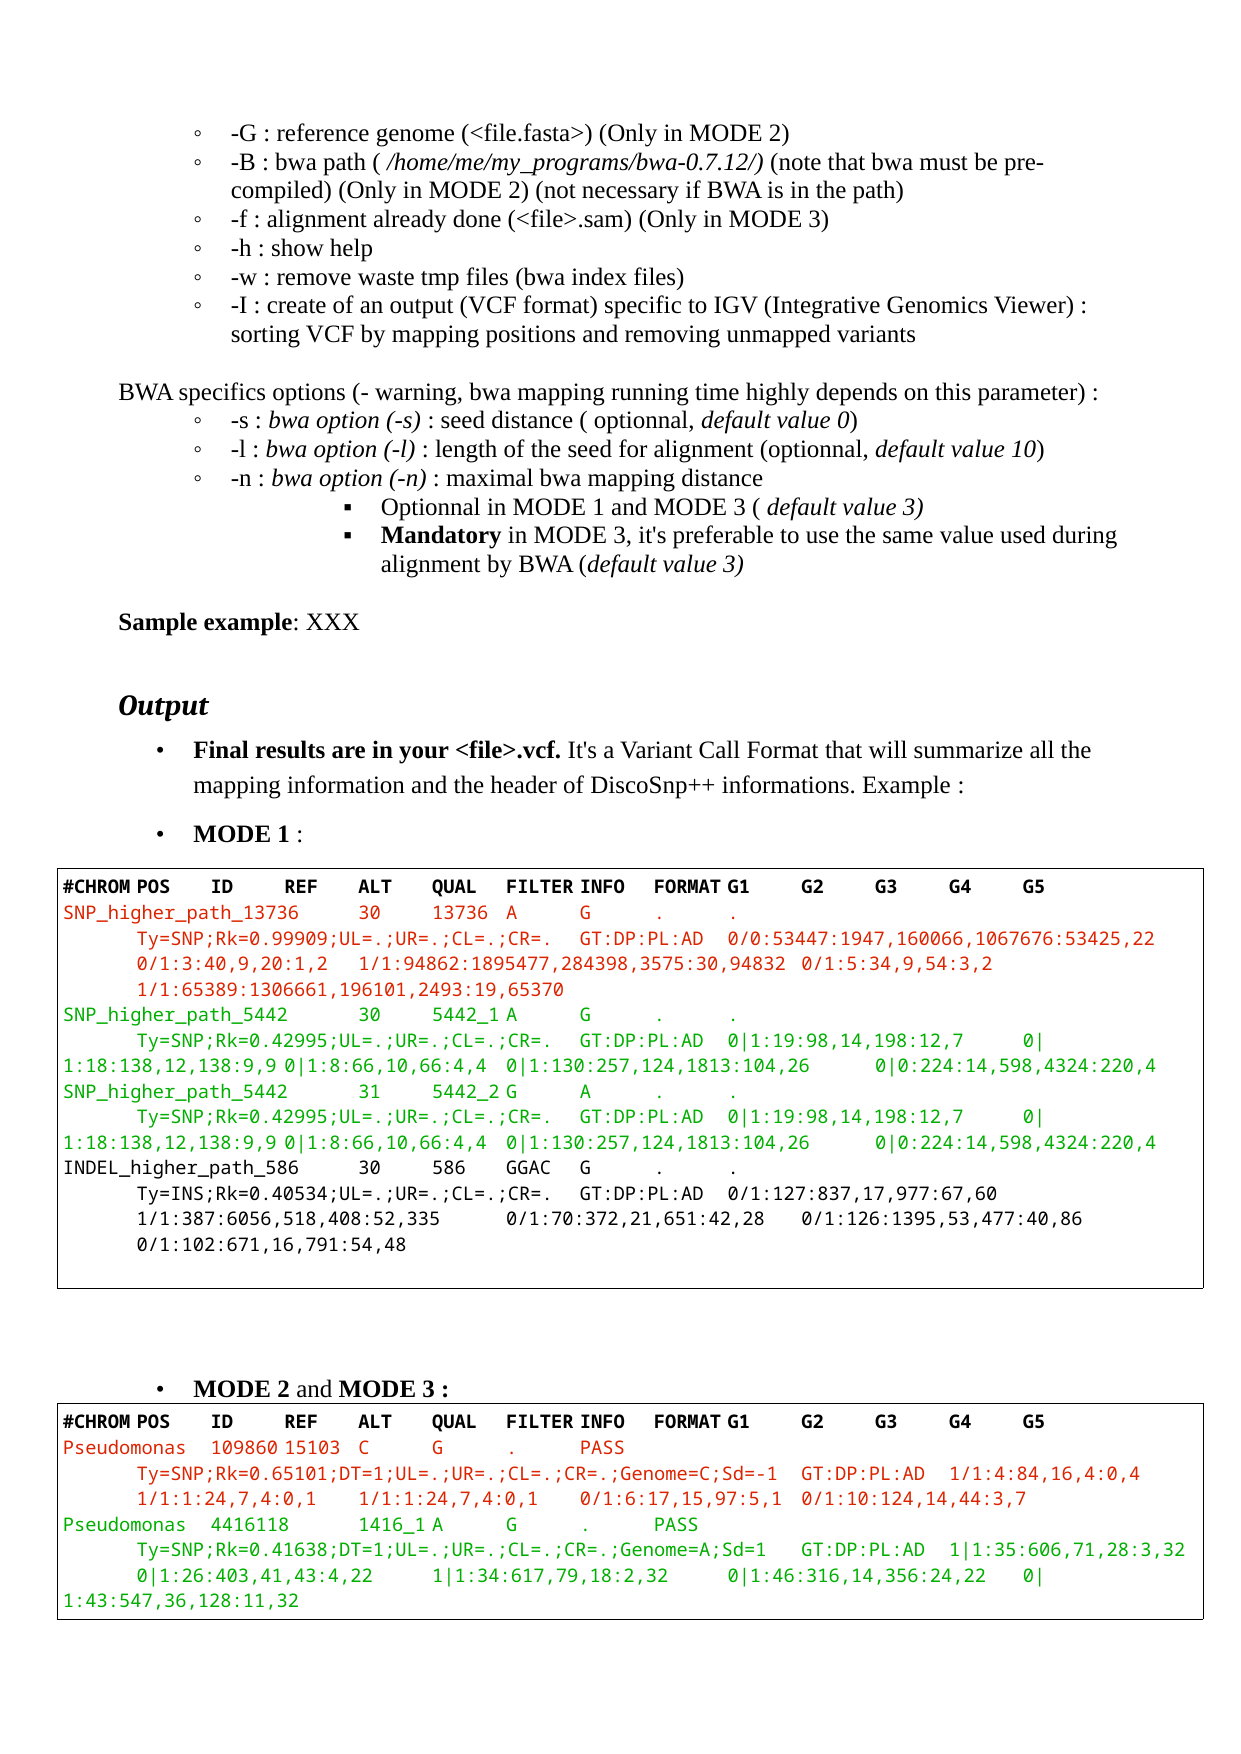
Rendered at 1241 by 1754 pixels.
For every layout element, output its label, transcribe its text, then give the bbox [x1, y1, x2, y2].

list Sample example: XXX [81, 607, 1122, 636]
subtitle Output [118, 689, 1122, 723]
list MODE 1 : [156, 819, 1122, 848]
list -s : bwa option (-s) : seed distance ( optionnal, default value 0) [193, 406, 1122, 434]
list Optionnal in MODE 1 and MODE 3 ( default value 3) [343, 492, 1122, 521]
list MODE 2 and MODE 3 : [156, 1374, 1122, 1403]
table_header #CHROM POS ID REF ALT QUAL FILTER INFO FORMAT G1 G2 G3 G4 G5 Pseudomonas 109860 15103 C G . PASS Ty=SNP;Rk=0.65101;DT=1;UL=.;UR=.;CL=.;CR=.;Genome=C;Sd=-1 GT:DP:PL:AD 1/1:4:84,16,4:0,4 1/1:1:24,7,4:0,1 1/1:1:24,7,4:0,1 0/1:6:17,15,97:5,1 0/1:10:124,14,44:3,7 Pseudomonas 4416118 1416_1 A G . PASS Ty=SNP;Rk=0.41638;DT=1;UL=.;UR=.;CL=.;CR=.;Genome=A;Sd=1 GT:DP:PL:AD 1|1:35:606,71,28:3,32 0|1:26:403,41,43:4,22 1|1:34:617,79,18:2,32 0|1:46:316,14,356:24,22 0|1:43:547,36,128:11,32 [58, 1404, 1203, 1619]
list -B : bwa path ( /home/me/my_programs/bwa-0.7.12/) (note that bwa must be pre-compiled) (Only in MODE 2) (not necessary if BWA is in the path) [193, 147, 1122, 204]
list -I : create of an output (VCF format) specific to IGV (Integrative Genomics Viewer) : sorting VCF by mapping positions and removing unmapped variants [193, 291, 1122, 348]
list -l : bwa option (-l) : length of the seed for alignment (optionnal, default value 10) [193, 434, 1122, 463]
list -w : remove waste tmp files (bwa index files) [193, 262, 1122, 291]
list -h : show help [193, 233, 1122, 262]
list -n : bwa option (-n) : maximal bwa mapping distance [193, 463, 1122, 492]
list -G : reference genome (<file.fasta>) (Only in MODE 2) [193, 118, 1122, 147]
list Mandatory in MODE 3, it's preferable to use the same value used during alignment by BWA (default value 3) [343, 521, 1122, 607]
list Final results are in your <file>.vcf. It's a Variant Call Format that will summarize all the mapping information and the header of DiscoSnp++ informations. Example : [156, 735, 1122, 799]
table_header #CHROM POS ID REF ALT QUAL FILTER INFO FORMAT G1 G2 G3 G4 G5 SNP_higher_path_13736 30 13736 A G . . Ty=SNP;Rk=0.99909;UL=.;UR=.;CL=.;CR=. GT:DP:PL:AD 0/0:53447:1947,160066,1067676:53425,22 0/1:3:40,9,20:1,2 1/1:94862:1895477,284398,3575:30,94832 0/1:5:34,9,54:3,2 1/1:65389:1306661,196101,2493:19,65370 SNP_higher_path_5442 30 5442_1 A G . . Ty=SNP;Rk=0.42995;UL=.;UR=.;CL=.;CR=. GT:DP:PL:AD 0|1:19:98,14,198:12,7 0|1:18:138,12,138:9,9 0|1:8:66,10,66:4,4 0|1:130:257,124,1813:104,26 0|0:224:14,598,4324:220,4 SNP_higher_path_5442 31 5442_2 G A . . Ty=SNP;Rk=0.42995;UL=.;UR=.;CL=.;CR=. GT:DP:PL:AD 0|1:19:98,14,198:12,7 0|1:18:138,12,138:9,9 0|1:8:66,10,66:4,4 0|1:130:257,124,1813:104,26 0|0:224:14,598,4324:220,4 INDEL_higher_path_586 30 586 GGAC G . . Ty=INS;Rk=0.40534;UL=.;UR=.;CL=.;CR=. GT:DP:PL:AD 0/1:127:837,17,977:67,60 1/1:387:6056,518,408:52,335 0/1:70:372,21,651:42,28 0/1:126:1395,53,477:40,86 0/1:102:671,16,791:54,48 [58, 869, 1203, 1288]
list -f : alignment already done (<file>.sam) (Only in MODE 3) [193, 204, 1122, 233]
text BWA specifics options (- warning, bwa mapping running time highly depends on this parameter) : [118, 377, 1122, 406]
